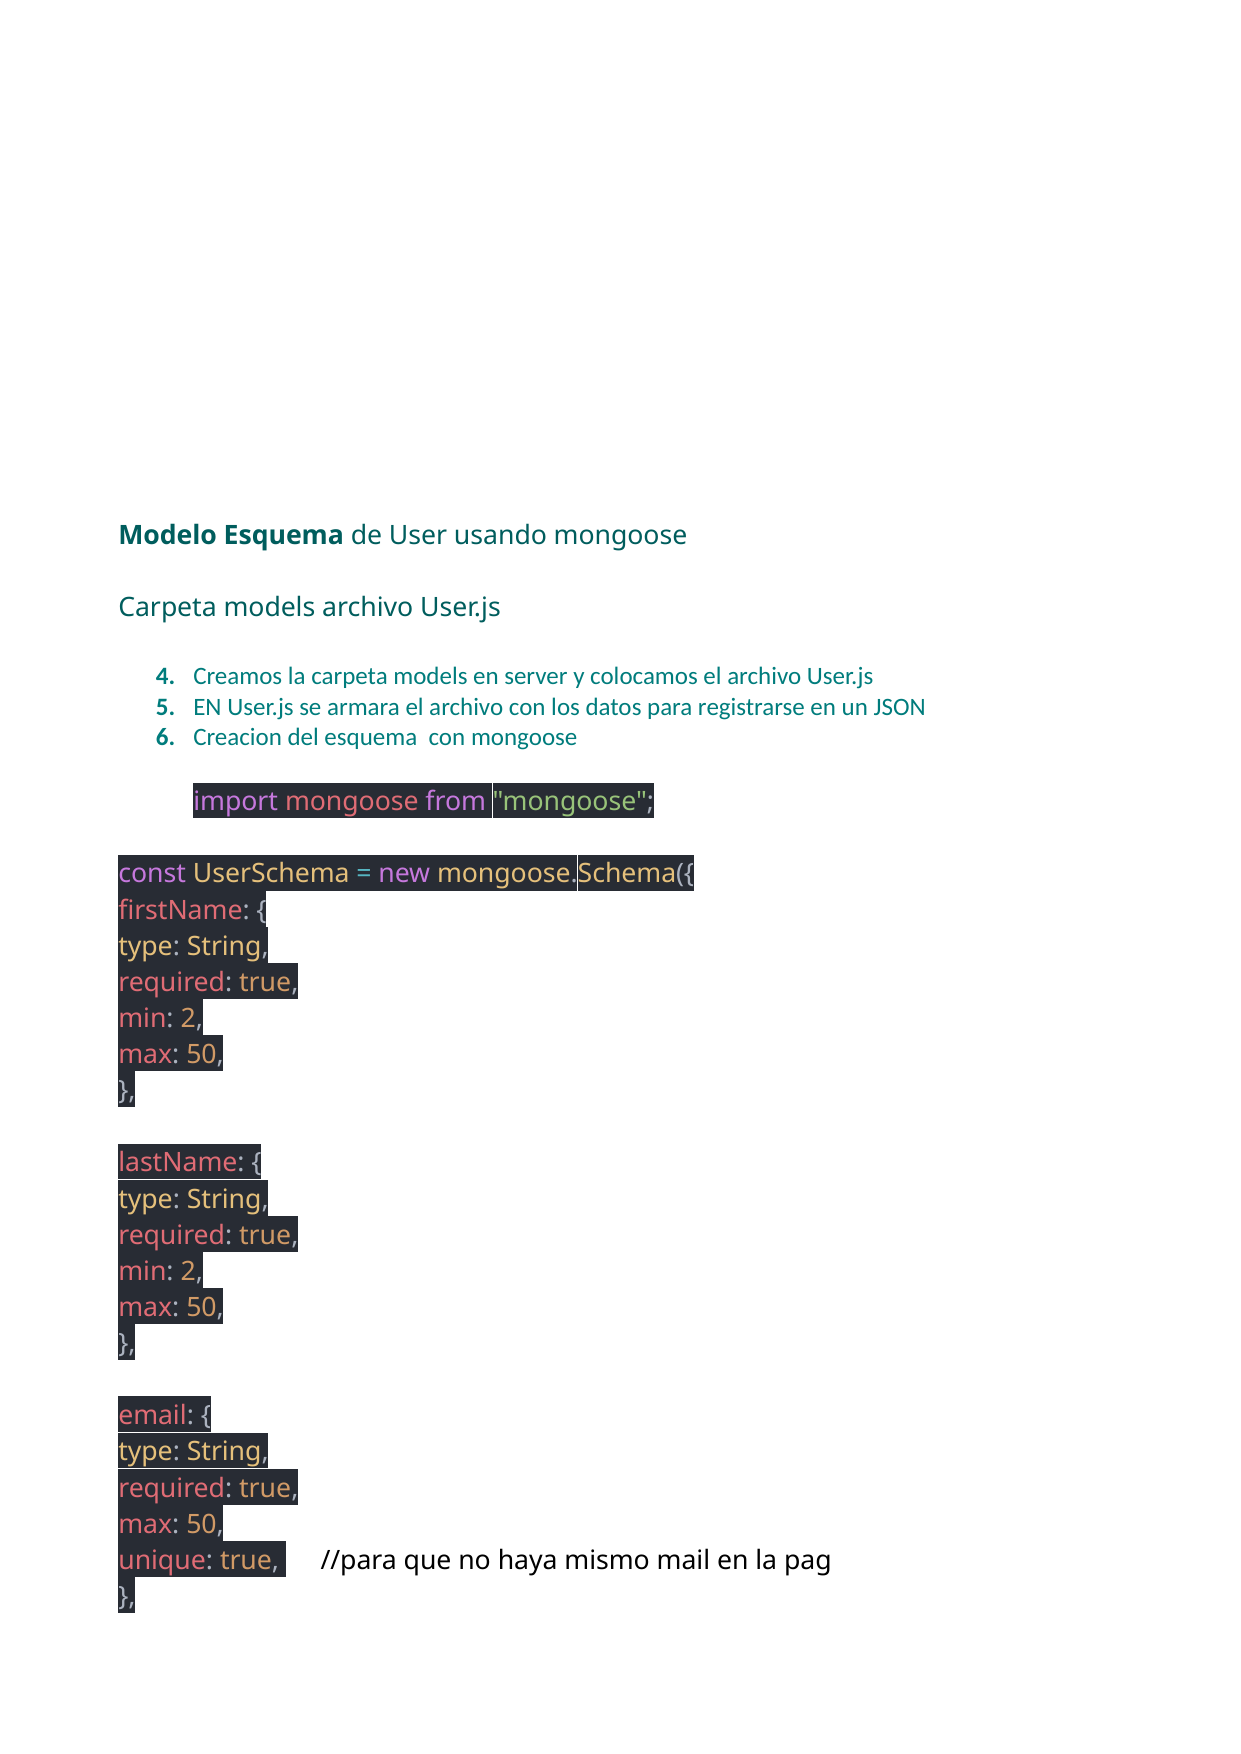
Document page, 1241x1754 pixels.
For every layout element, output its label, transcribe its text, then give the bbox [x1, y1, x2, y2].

text }, [118, 1324, 1122, 1360]
list Creacion del esquema con mongoose import mongoose from "mongoose"; [156, 721, 1122, 818]
text required: true, [118, 1216, 1122, 1252]
text Modelo Esquema de User usando mongoose [118, 516, 1122, 552]
text max: 50, [118, 1505, 1122, 1541]
text }, [118, 1071, 1122, 1107]
text max: 50, [118, 1035, 1122, 1071]
text type: String, [118, 1432, 1122, 1468]
text type: String, [118, 927, 1122, 963]
text lastName: { [118, 1143, 1122, 1179]
text unique: true, //para que no haya mismo mail en la pag [118, 1541, 1122, 1577]
list Creamos la carpeta models en server y colocamos el archivo User.js [156, 660, 1122, 691]
text min: 2, [118, 1252, 1122, 1288]
list EN User.js se armara el archivo con los datos para registrarse en un JSON [156, 691, 1122, 721]
text email: { [118, 1396, 1122, 1432]
text Carpeta models archivo User.js [118, 588, 1122, 624]
text type: String, [118, 1179, 1122, 1216]
text }, [118, 1577, 1122, 1613]
text firstName: { [118, 891, 1122, 927]
text required: true, [118, 963, 1122, 999]
text max: 50, [118, 1288, 1122, 1324]
text required: true, [118, 1468, 1122, 1505]
text min: 2, [118, 999, 1122, 1035]
text const UserSchema = new mongoose.Schema({ [118, 854, 1122, 891]
